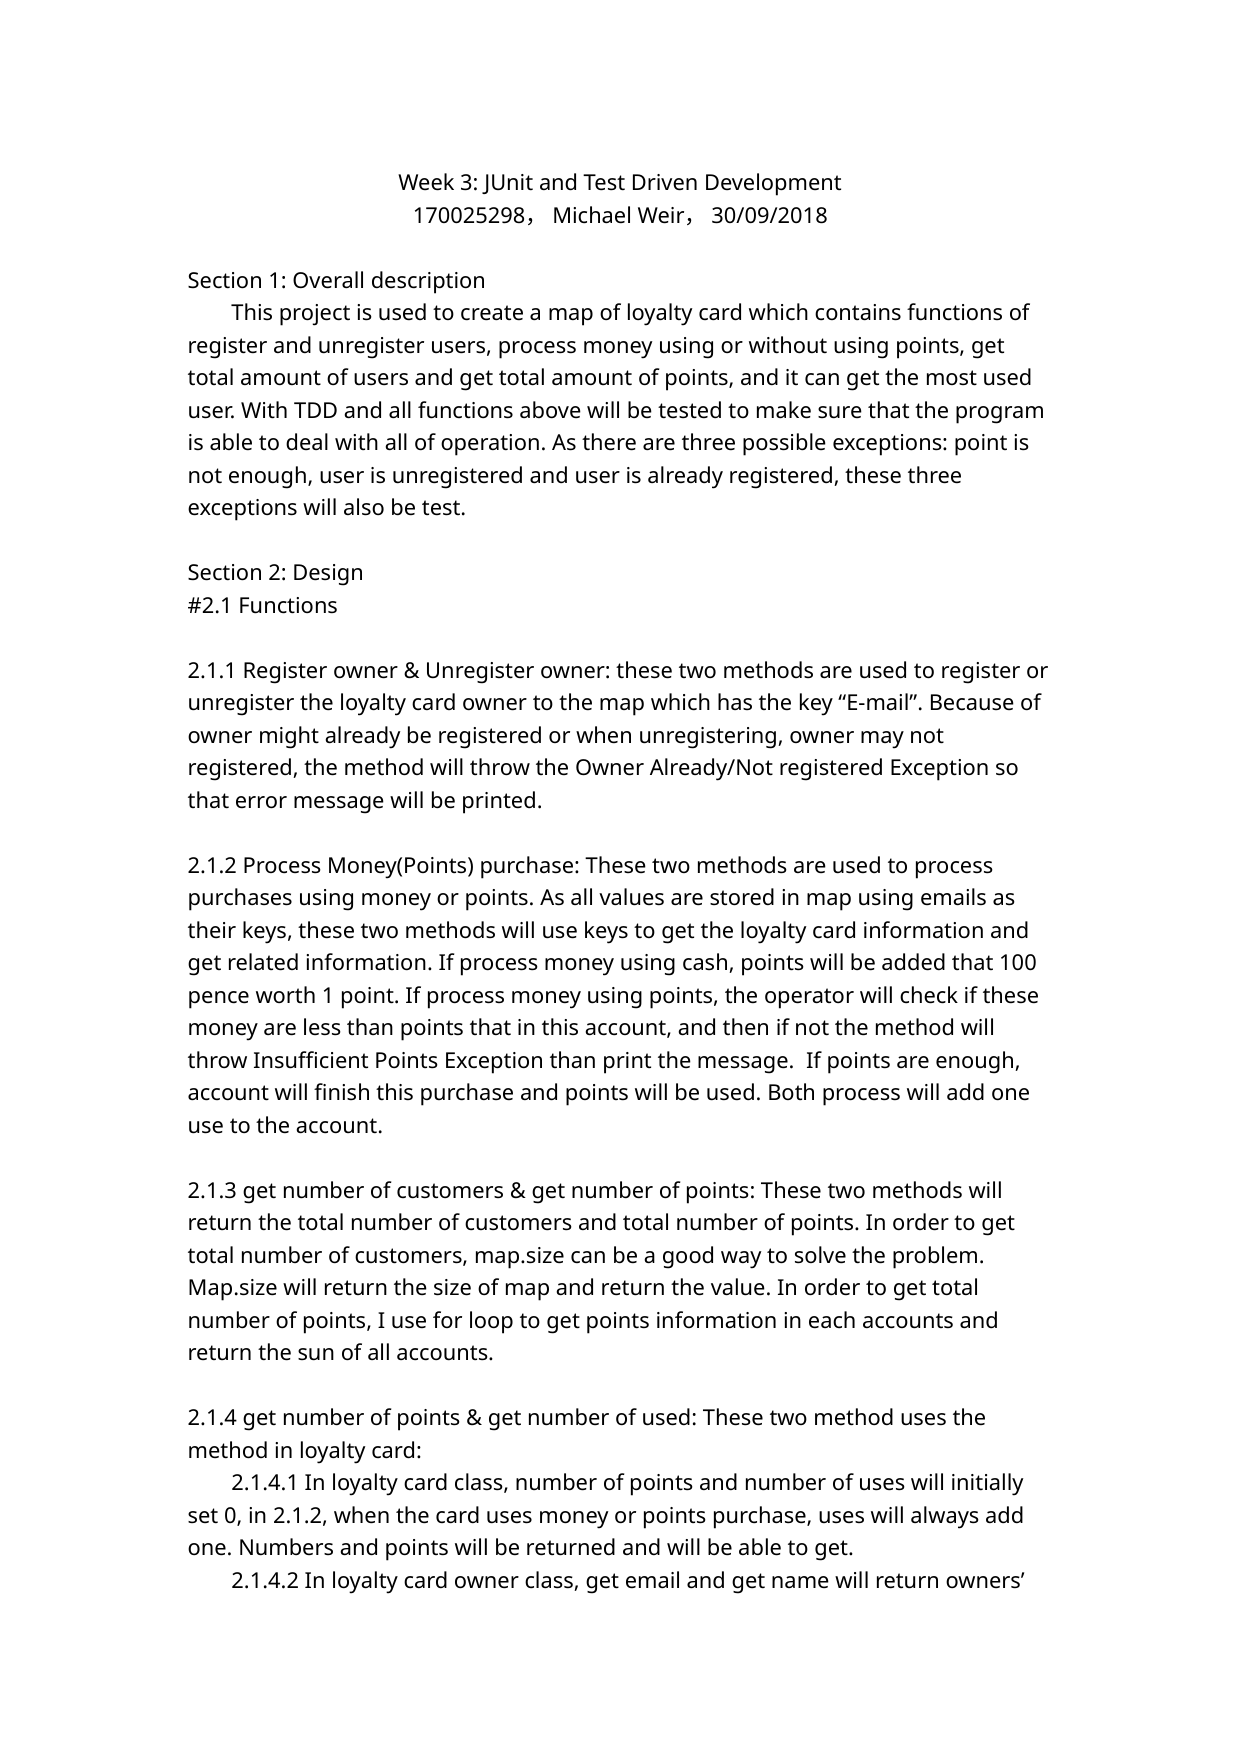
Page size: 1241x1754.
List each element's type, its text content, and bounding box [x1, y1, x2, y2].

text 2.1.4.1 In loyalty card class, number of points and number of uses will initially set 0, in 2.1.2, when the card uses money or points purchase, uses will always add one. Numbers and points will be returned and will be able to get. [187, 1462, 1053, 1559]
text Week 3: JUnit and Test Driven Development [187, 162, 1053, 194]
text Section 2: Design [187, 552, 1053, 584]
text 170025298， Michael Weir， 30/09/2018 [187, 194, 1053, 227]
text Section 1: Overall description [187, 259, 1053, 292]
text 2.1.3 get number of customers & get number of points: These two methods will return the total number of customers and total number of points. In order to get total number of customers, map.size can be a good way to solve the problem. Map.size will return the size of map and return the value. In order to get total number of points, I use for loop to get points information in each accounts and return the sun of all accounts. [187, 1169, 1053, 1364]
text 2.1.4.2 In loyalty card owner class, get email and get name will return owners’ [187, 1559, 1053, 1592]
text 2.1.4 get number of points & get number of used: These two method uses the method in loyalty card: [187, 1397, 1053, 1462]
text #2.1 Functions [187, 584, 1053, 617]
text 2.1.2 Process Money(Points) purchase: These two methods are used to process purchases using money or points. As all values are stored in map using emails as their keys, these two methods will use keys to get the loyalty card information and get related information. If process money using cash, points will be added that 100 pence worth 1 point. If process money using points, the operator will check if these money are less than points that in this account, and then if not the method will throw Insufficient Points Exception than print the message. If points are enough, account will finish this purchase and points will be used. Both process will add one use to the account. [187, 844, 1053, 1137]
text 2.1.1 Register owner & Unregister owner: these two methods are used to register or unregister the loyalty card owner to the map which has the key “E-mail”. Because of owner might already be registered or when unregistering, owner may not registered, the method will throw the Owner Already/Not registered Exception so that error message will be printed. [187, 649, 1053, 812]
text This project is used to create a map of loyalty card which contains functions of register and unregister users, process money using or without using points, get total amount of users and get total amount of points, and it can get the most used user. With TDD and all functions above will be tested to make sure that the program is able to deal with all of operation. As there are three possible exceptions: point is not enough, user is unregistered and user is already registered, these three exceptions will also be test. [187, 292, 1053, 519]
